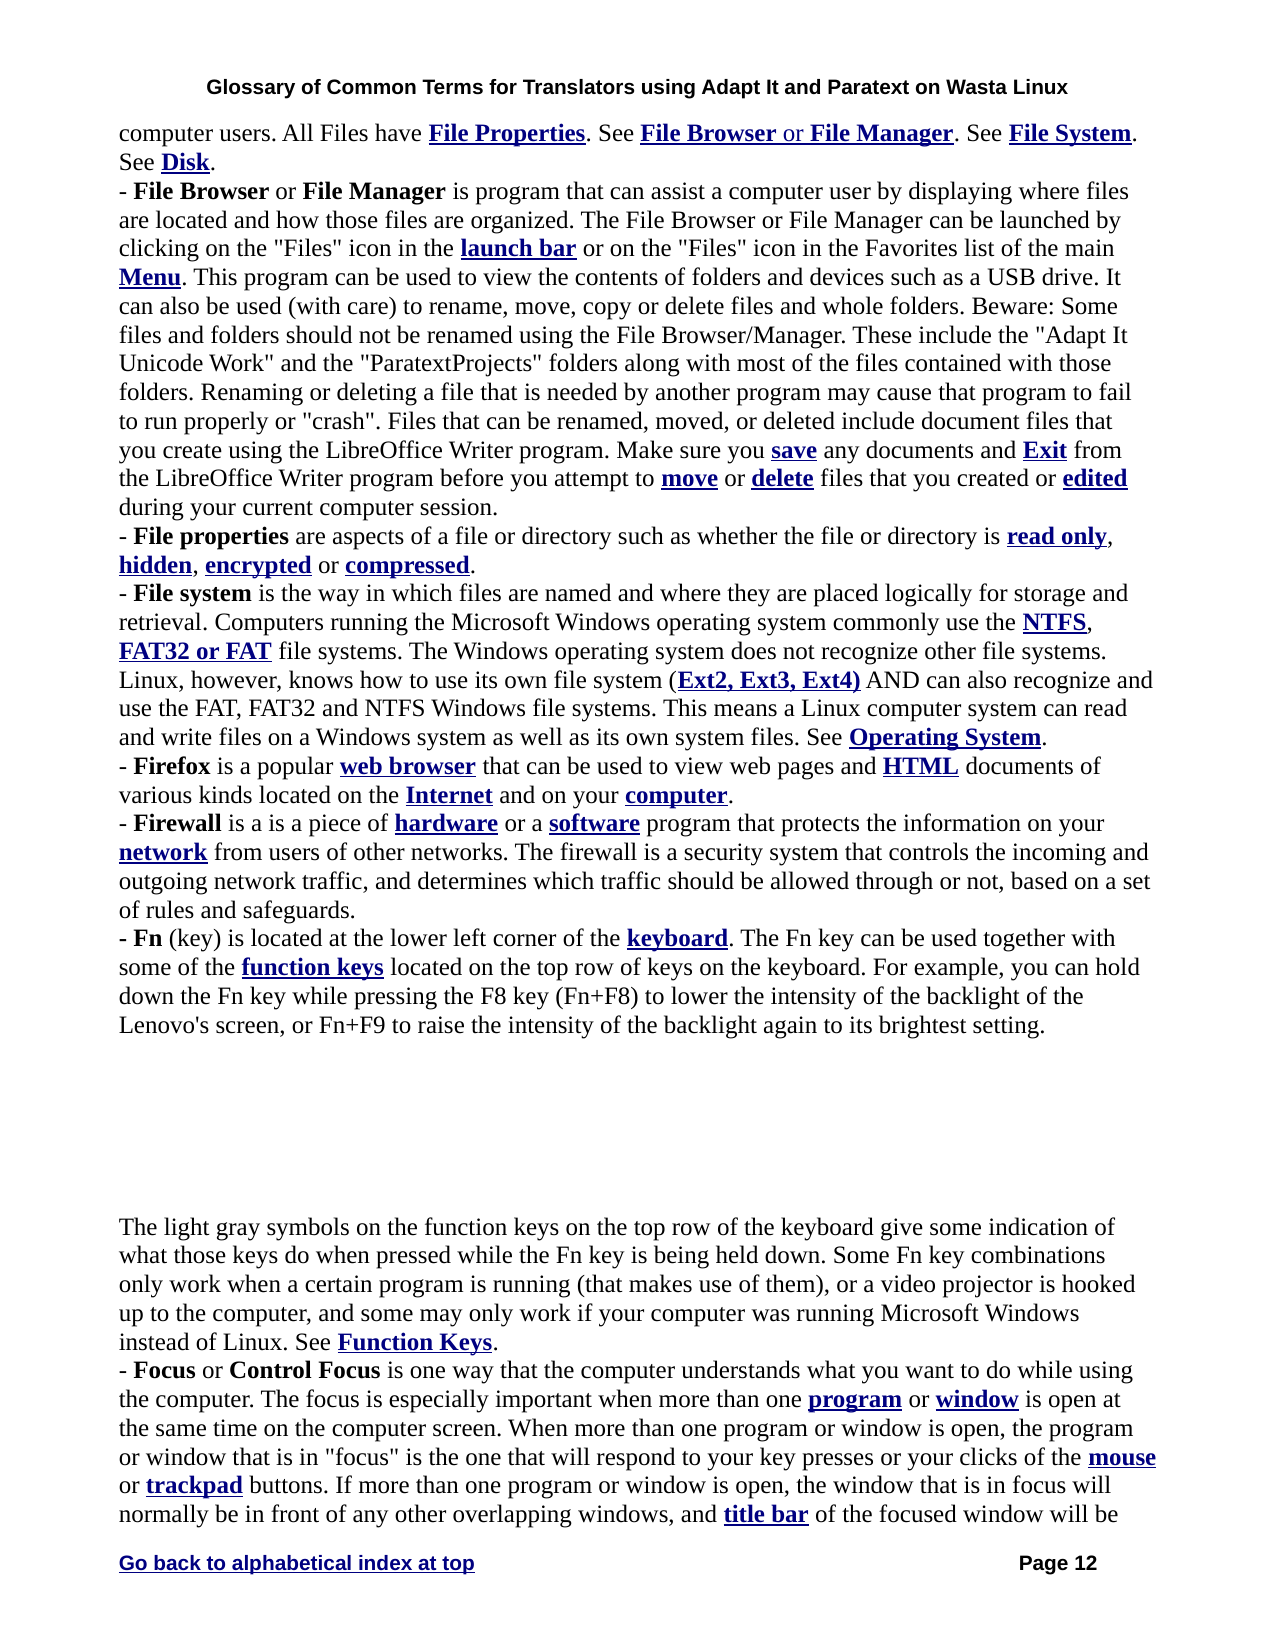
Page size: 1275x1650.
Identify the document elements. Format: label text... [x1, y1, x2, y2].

text - File system is the way in which files are named and where they are placed logically for storage and retrieval. Computers running the Microsoft Windows operating system commonly use the NTFS, FAT32 or FAT file systems. The Windows operating system does not recognize other file systems. Linux, however, knows how to use its own file system (Ext2, Ext3, Ext4) AND can also recognize and use the FAT, FAT32 and NTFS Windows file systems. This means a Linux computer system can read and write files on a Windows system as well as its own system files. See Operating System. [118, 578, 1156, 751]
text - Focus or Control Focus is one way that the computer understands what you want to do while using the computer. The focus is especially important when more than one program or window is open at the same time on the computer screen. When more than one program or window is open, the program or window that is in "focus" is the one that will respond to your key presses or your clicks of the mouse or trackpad buttons. If more than one program or window is open, the window that is in focus will normally be in front of any other overlapping windows, and title bar of the focused window will be [118, 1356, 1156, 1528]
text - Firewall is a is a piece of hardware or a software program that protects the information on your network from users of other networks. The firewall is a security system that controls the incoming and outgoing network traffic, and determines which traffic should be allowed through or not, based on a set of rules and safeguards. [118, 808, 1156, 923]
text - File Browser or File Manager is program that can assist a computer user by displaying where files are located and how those files are organized. The File Browser or File Manager can be launched by clicking on the "Files" icon in the launch bar or on the "Files" icon in the Favorites list of the main Menu. This program can be used to view the contents of folders and devices such as a USB drive. It can also be used (with care) to rename, move, copy or delete files and whole folders. Beware: Some files and folders should not be renamed using the File Browser/Manager. These include the "Adapt It Unicode Work" and the "ParatextProjects" folders along with most of the files contained with those folders. Renaming or deleting a file that is needed by another program may cause that program to fail to run properly or "crash". Files that can be renamed, moved, or deleted include document files that you create using the LibreOffice Writer program. Make sure you save any documents and Exit from the LibreOffice Writer program before you attempt to move or delete files that you created or edited during your current computer session. [118, 176, 1156, 521]
text - File properties are aspects of a file or directory such as whether the file or directory is read only, hidden, encrypted or compressed. [118, 521, 1156, 578]
text computer users. All Files have File Properties. See File Browser or File Manager. See File System. See Disk. [118, 118, 1156, 176]
text - Fn (key) is located at the lower left corner of the keyboard. The Fn key can be used together with some of the function keys located on the top row of keys on the keyboard. For example, you can hold down the Fn key while pressing the F8 key (Fn+F8) to lower the intensity of the backlight of the Lenovo's screen, or Fn+F9 to raise the intensity of the backlight again to its brightest setting. [118, 923, 1156, 1038]
text The light gray symbols on the function keys on the top row of the keyboard give some indication of what those keys do when pressed while the Fn key is being held down. Some Fn key combinations only work when a certain program is running (that makes use of them), or a video projector is hooked up to the computer, and some may only work if your computer was running Microsoft Windows instead of Linux. See Function Keys. [118, 1038, 1156, 1356]
text - Firefox is a popular web browser that can be used to view web pages and HTML documents of various kinds located on the Internet and on your computer. [118, 751, 1156, 808]
